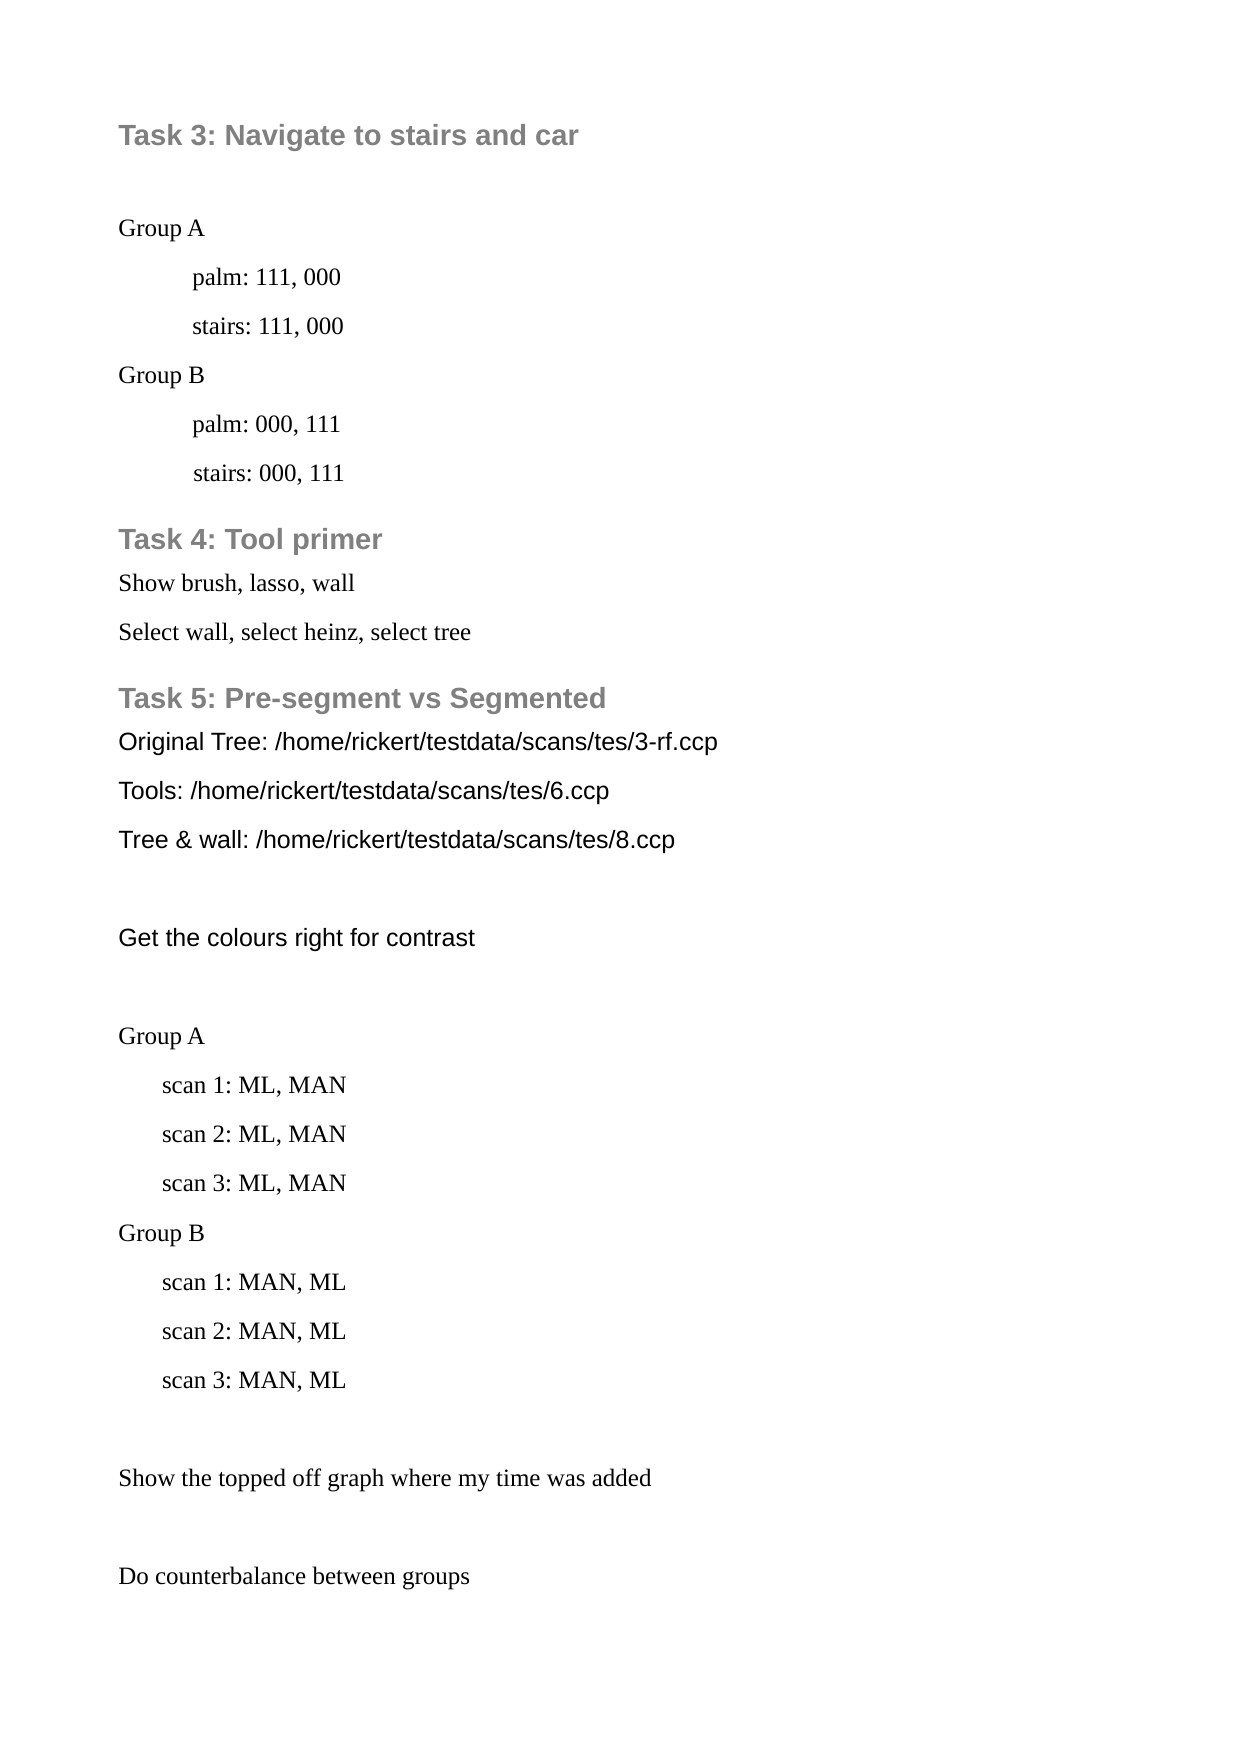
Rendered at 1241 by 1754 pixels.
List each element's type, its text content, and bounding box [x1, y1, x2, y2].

text Do counterbalance between groups [118, 1561, 1122, 1590]
text Group A [118, 1021, 1122, 1050]
text Tree & wall: /home/rickert/testdata/scans/tes/8.ccp [118, 825, 1122, 854]
text Tools: /home/rickert/testdata/scans/tes/6.ccp [118, 776, 1122, 805]
text scan 1: MAN, ML [118, 1267, 1122, 1295]
text stairs: 111, 000 [118, 311, 1122, 340]
text scan 3: ML, MAN [118, 1168, 1122, 1197]
text scan 1: ML, MAN [118, 1070, 1122, 1099]
text Show brush, lasso, wall [118, 568, 1122, 597]
text palm: 111, 000 [118, 262, 1122, 291]
subtitle Task 3: Navigate to stairs and car [118, 118, 1122, 152]
text stairs: 000, 111 [118, 458, 1122, 487]
text Group A [118, 213, 1122, 242]
text scan 3: MAN, ML [118, 1365, 1122, 1393]
text Show the topped off graph where my time was added [118, 1463, 1122, 1492]
text Get the colours right for contrast [118, 923, 1122, 952]
subtitle Task 5: Pre-segment vs Segmented [118, 681, 1122, 714]
text scan 2: ML, MAN [118, 1119, 1122, 1148]
subtitle Task 4: Tool primer [118, 522, 1122, 556]
text palm: 000, 111 [118, 409, 1122, 438]
text Group B [118, 1218, 1122, 1246]
text Original Tree: /home/rickert/testdata/scans/tes/3-rf.ccp [118, 727, 1122, 756]
text Select wall, select heinz, select tree [118, 617, 1122, 646]
text Group B [118, 360, 1122, 389]
text scan 2: MAN, ML [118, 1316, 1122, 1344]
